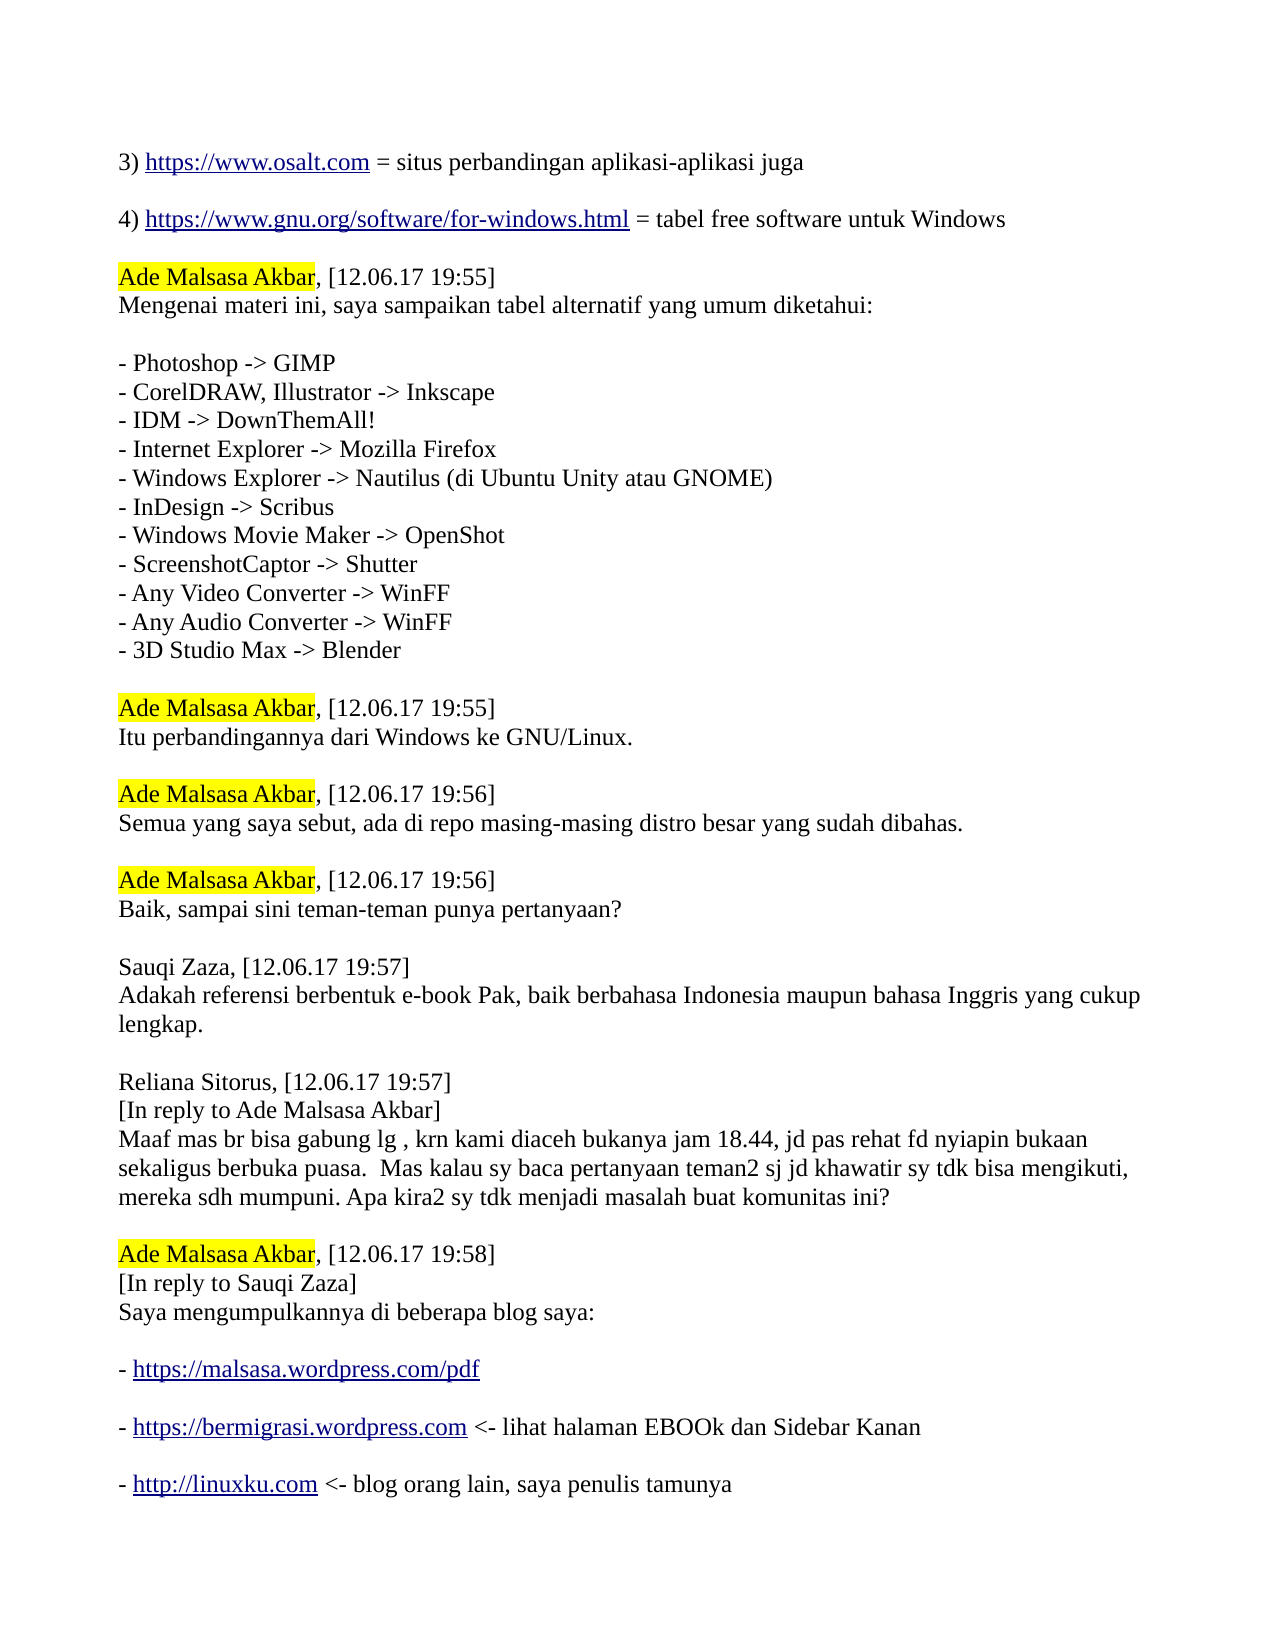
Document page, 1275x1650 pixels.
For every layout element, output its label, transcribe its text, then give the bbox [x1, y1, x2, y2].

text Ade Malsasa Akbar, [12.06.17 19:56] [118, 779, 1157, 808]
text [In reply to Sauqi Zaza] [118, 1268, 1157, 1297]
text 3) https://www.osalt.com = situs perbandingan aplikasi-aplikasi juga [118, 147, 1157, 176]
text Maaf mas br bisa gabung lg , krn kami diaceh bukanya jam 18.44, jd pas rehat fd nyiapin bukaan sekaligus berbuka puasa. Mas kalau sy baca pertanyaan teman2 sj jd khawatir sy tdk bisa mengikuti, mereka sdh mumpuni. Apa kira2 sy tdk menjadi masalah buat komunitas ini? [118, 1124, 1157, 1211]
text - Windows Movie Maker -> OpenShot [118, 521, 1157, 549]
text - Photoshop -> GIMP [118, 348, 1157, 377]
text - InDesign -> Scribus [118, 492, 1157, 521]
text Ade Malsasa Akbar, [12.06.17 19:55] [118, 262, 1157, 291]
text [In reply to Ade Malsasa Akbar] [118, 1096, 1157, 1124]
text Semua yang saya sebut, ada di repo masing-masing distro besar yang sudah dibahas. [118, 808, 1157, 837]
text - https://malsasa.wordpress.com/pdf [118, 1354, 1157, 1383]
text Baik, sampai sini teman-teman punya pertanyaan? [118, 894, 1157, 923]
text - ScreenshotCaptor -> Shutter [118, 549, 1157, 578]
text Sauqi Zaza, [12.06.17 19:57] [118, 952, 1157, 981]
text Ade Malsasa Akbar, [12.06.17 19:58] [118, 1239, 1157, 1268]
text - Windows Explorer -> Nautilus (di Ubuntu Unity atau GNOME) [118, 463, 1157, 492]
text - Any Audio Converter -> WinFF [118, 607, 1157, 636]
text - 3D Studio Max -> Blender [118, 636, 1157, 664]
text Reliana Sitorus, [12.06.17 19:57] [118, 1067, 1157, 1096]
text - CorelDRAW, Illustrator -> Inkscape [118, 377, 1157, 406]
text - http://linuxku.com <- blog orang lain, saya penulis tamunya [118, 1469, 1157, 1498]
text Itu perbandingannya dari Windows ke GNU/Linux. [118, 722, 1157, 751]
text Ade Malsasa Akbar, [12.06.17 19:55] [118, 693, 1157, 722]
text - IDM -> DownThemAll! [118, 406, 1157, 434]
text Adakah referensi berbentuk e-book Pak, baik berbahasa Indonesia maupun bahasa Inggris yang cukup lengkap. [118, 981, 1157, 1038]
text Ade Malsasa Akbar, [12.06.17 19:56] [118, 866, 1157, 894]
text - Any Video Converter -> WinFF [118, 578, 1157, 607]
text Mengenai materi ini, saya sampaikan tabel alternatif yang umum diketahui: [118, 291, 1157, 319]
text - Internet Explorer -> Mozilla Firefox [118, 434, 1157, 463]
text - https://bermigrasi.wordpress.com <- lihat halaman EBOOk dan Sidebar Kanan [118, 1412, 1157, 1441]
text 4) https://www.gnu.org/software/for-windows.html = tabel free software untuk Windows [118, 204, 1157, 233]
text Saya mengumpulkannya di beberapa blog saya: [118, 1297, 1157, 1326]
